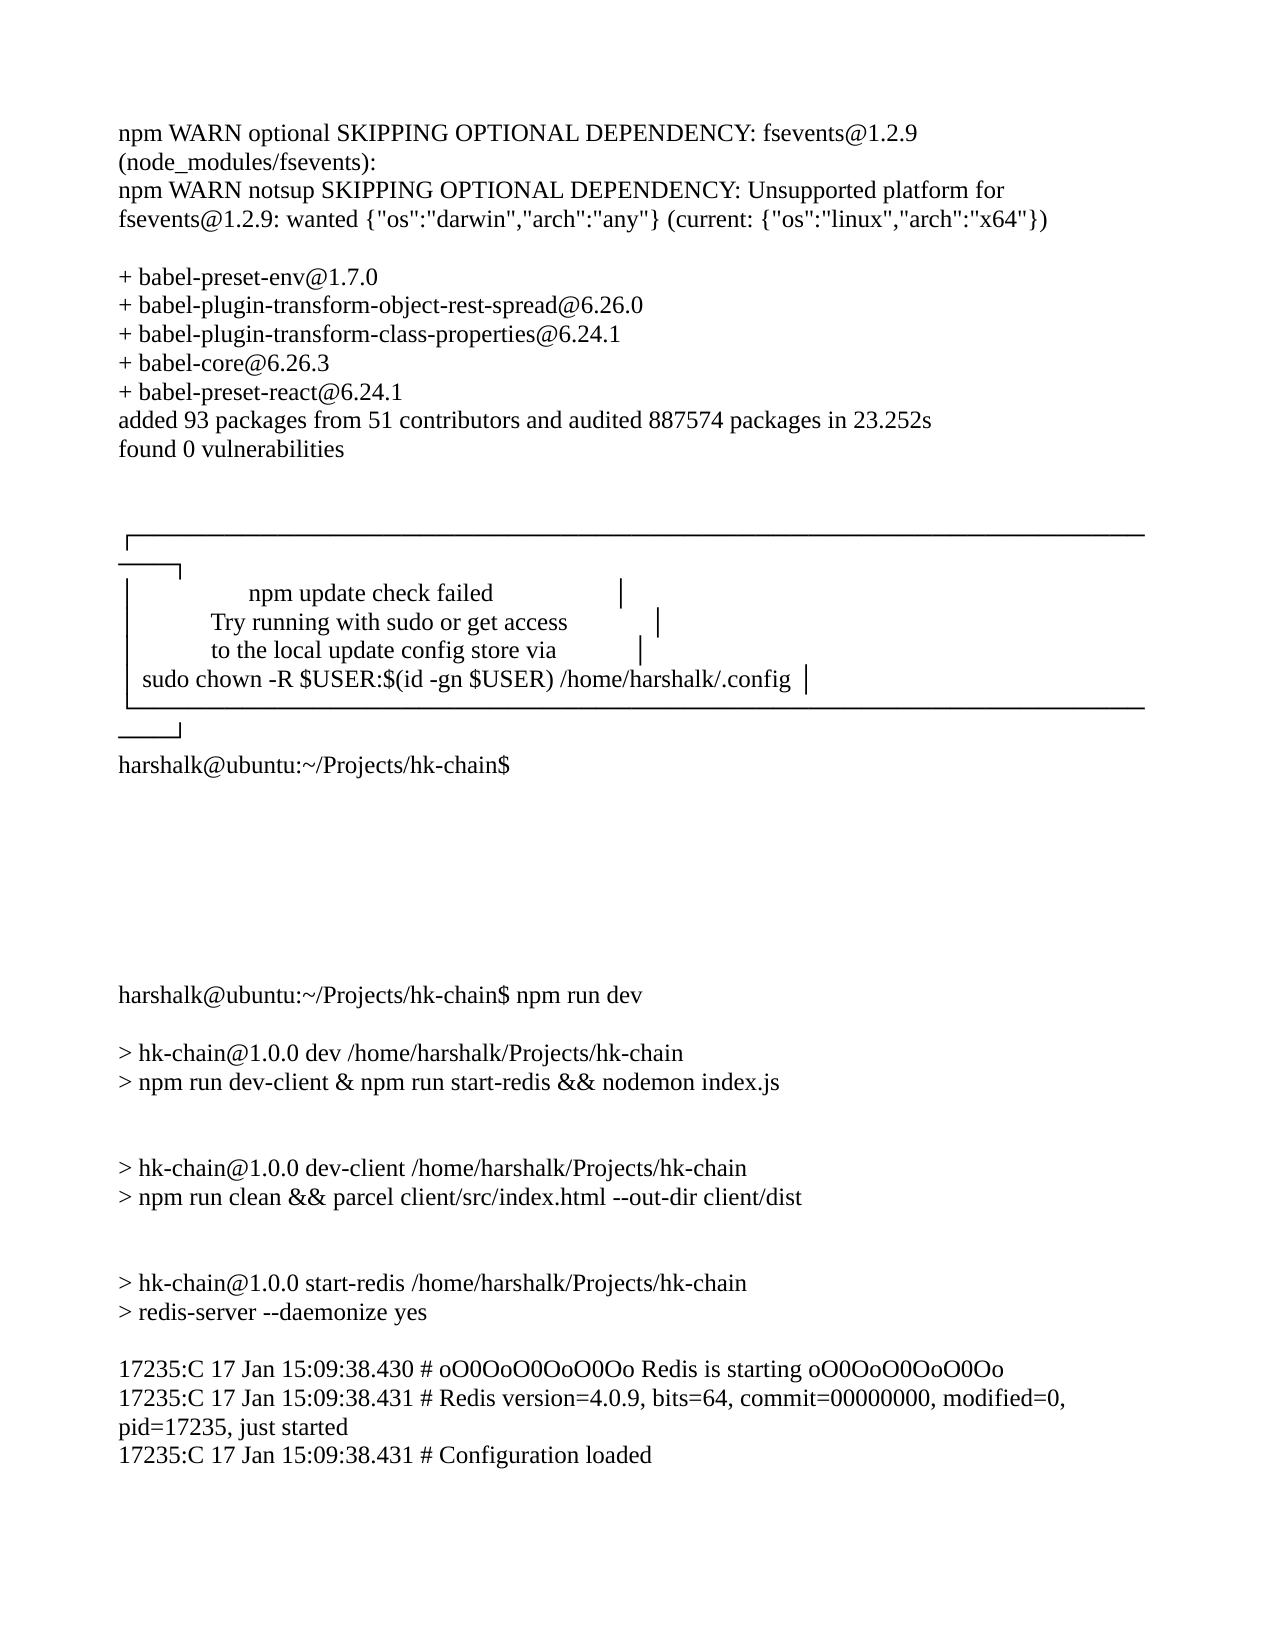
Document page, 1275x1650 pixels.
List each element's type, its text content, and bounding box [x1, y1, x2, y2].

text + babel-plugin-transform-class-properties@6.24.1 [118, 319, 1157, 348]
text │ Try running with sudo or get access │ [659, 607, 1157, 636]
text added 93 packages from 51 contributors and audited 887574 packages in 23.252s [118, 406, 1157, 434]
text found 0 vulnerabilities [118, 434, 1157, 463]
text 17235:C 17 Jan 15:09:38.431 # Redis version=4.0.9, bits=64, commit=00000000, modified=0, pid=17235, just started [118, 1383, 1157, 1441]
text + babel-plugin-transform-object-rest-spread@6.26.0 [118, 291, 1157, 319]
text │ npm update check failed │ [622, 578, 1157, 607]
text > npm run dev-client & npm run start-redis && nodemon index.js [118, 1067, 1157, 1096]
text harshalk@ubuntu:~/Projects/hk-chain$ npm run dev [118, 981, 1157, 1009]
text │ to the local update config store via │ [128, 636, 639, 664]
text + babel-preset-env@1.7.0 [118, 262, 1157, 291]
text npm WARN notsup SKIPPING OPTIONAL DEPENDENCY: Unsupported platform for fsevents@1.2.9: wanted {"os":"darwin","arch":"any"} (current: {"os":"linux","arch":"x64"}) [118, 176, 1157, 233]
text > hk-chain@1.0.0 dev-client /home/harshalk/Projects/hk-chain [118, 1153, 1157, 1182]
text │ npm update check failed │ [128, 578, 620, 607]
text > redis-server --daemonize yes [118, 1297, 1157, 1326]
text │ to the local update config store via │ [641, 636, 1157, 664]
text + babel-core@6.26.3 [118, 348, 1157, 377]
text │ Try running with sudo or get access │ [128, 607, 657, 636]
text > npm run clean && parcel client/src/index.html --out-dir client/dist [118, 1182, 1157, 1211]
text > hk-chain@1.0.0 dev /home/harshalk/Projects/hk-chain [118, 1038, 1157, 1067]
text + babel-preset-react@6.24.1 [118, 377, 1157, 406]
text 17235:C 17 Jan 15:09:38.430 # oO0OoO0OoO0Oo Redis is starting oO0OoO0OoO0Oo [118, 1354, 1157, 1383]
text │ sudo chown -R $USER:$(id -gn $USER) /home/harshalk/.config │ [128, 664, 805, 693]
text harshalk@ubuntu:~/Projects/hk-chain$ [118, 751, 1157, 779]
text ┌────────────────────────────────────────────────────────────┐ [118, 521, 1157, 578]
text 17235:C 17 Jan 15:09:38.431 # Configuration loaded [118, 1441, 1157, 1469]
text > hk-chain@1.0.0 start-redis /home/harshalk/Projects/hk-chain [118, 1268, 1157, 1297]
text └────────────────────────────────────────────────────────────┘ [118, 693, 1157, 751]
text │ sudo chown -R $USER:$(id -gn $USER) /home/harshalk/.config │ [807, 664, 1157, 693]
text npm WARN optional SKIPPING OPTIONAL DEPENDENCY: fsevents@1.2.9 (node_modules/fsevents): [118, 118, 1157, 176]
